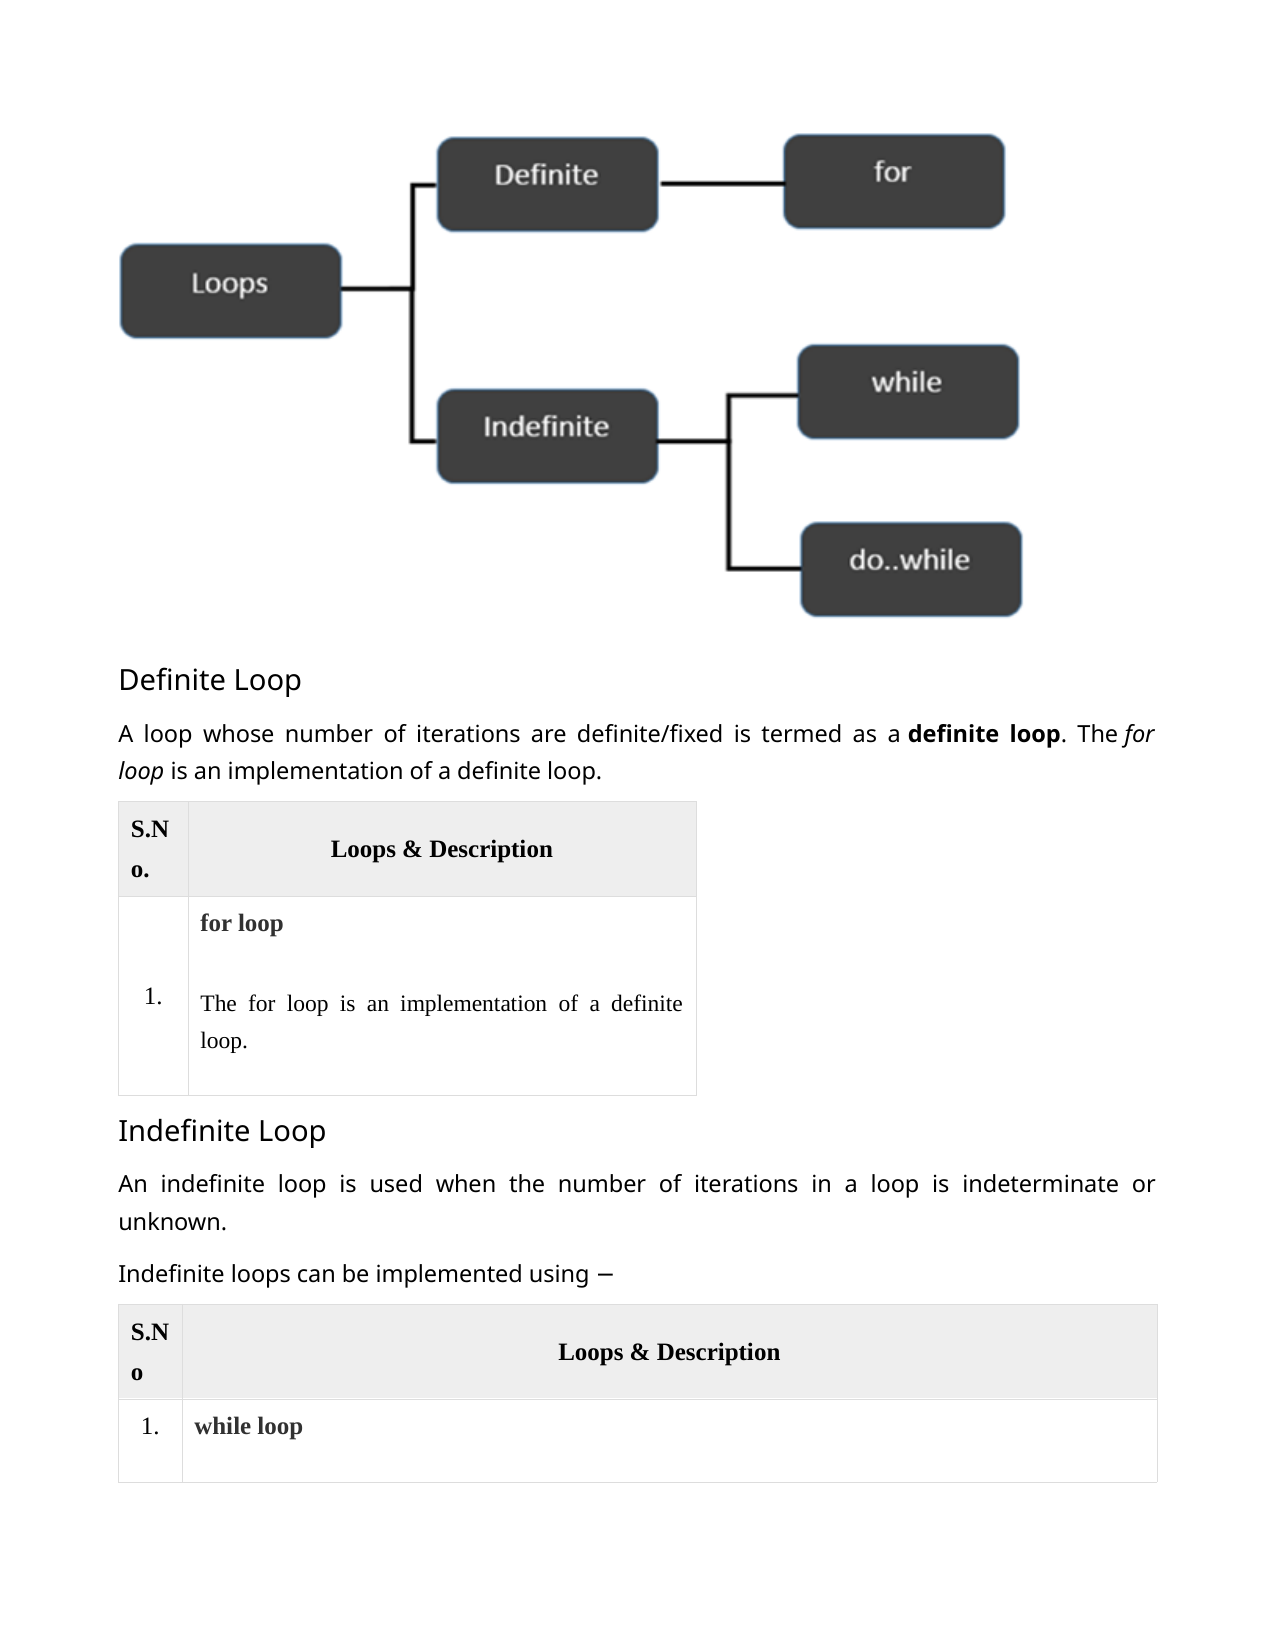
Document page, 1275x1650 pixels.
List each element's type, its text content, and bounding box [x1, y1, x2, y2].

table_header Loops & Description [183, 1305, 1157, 1398]
table_header S.No. [119, 802, 188, 896]
text Indefinite loops can be implemented using − [118, 1252, 1157, 1289]
text An indefinite loop is used when the number of iterations in a loop is indeterminate or unknown. [118, 1162, 1157, 1237]
text A loop whose number of iterations are definite/fixed is termed as a definite loop. The for loop is an implementation of a definite loop. [118, 711, 1157, 786]
table_cell while loop [183, 1400, 1157, 1482]
table_cell 1. [119, 1400, 182, 1482]
table_cell for loop The for loop is an implementation of a definite loop. [189, 897, 696, 1095]
table_header S.No [119, 1305, 182, 1398]
subtitle Indefinite Loop [118, 1110, 1157, 1150]
picture [118, 118, 1056, 625]
subtitle Definite Loop [118, 659, 1157, 699]
table_header Loops & Description [189, 802, 696, 896]
table_cell 1. [119, 897, 188, 1095]
